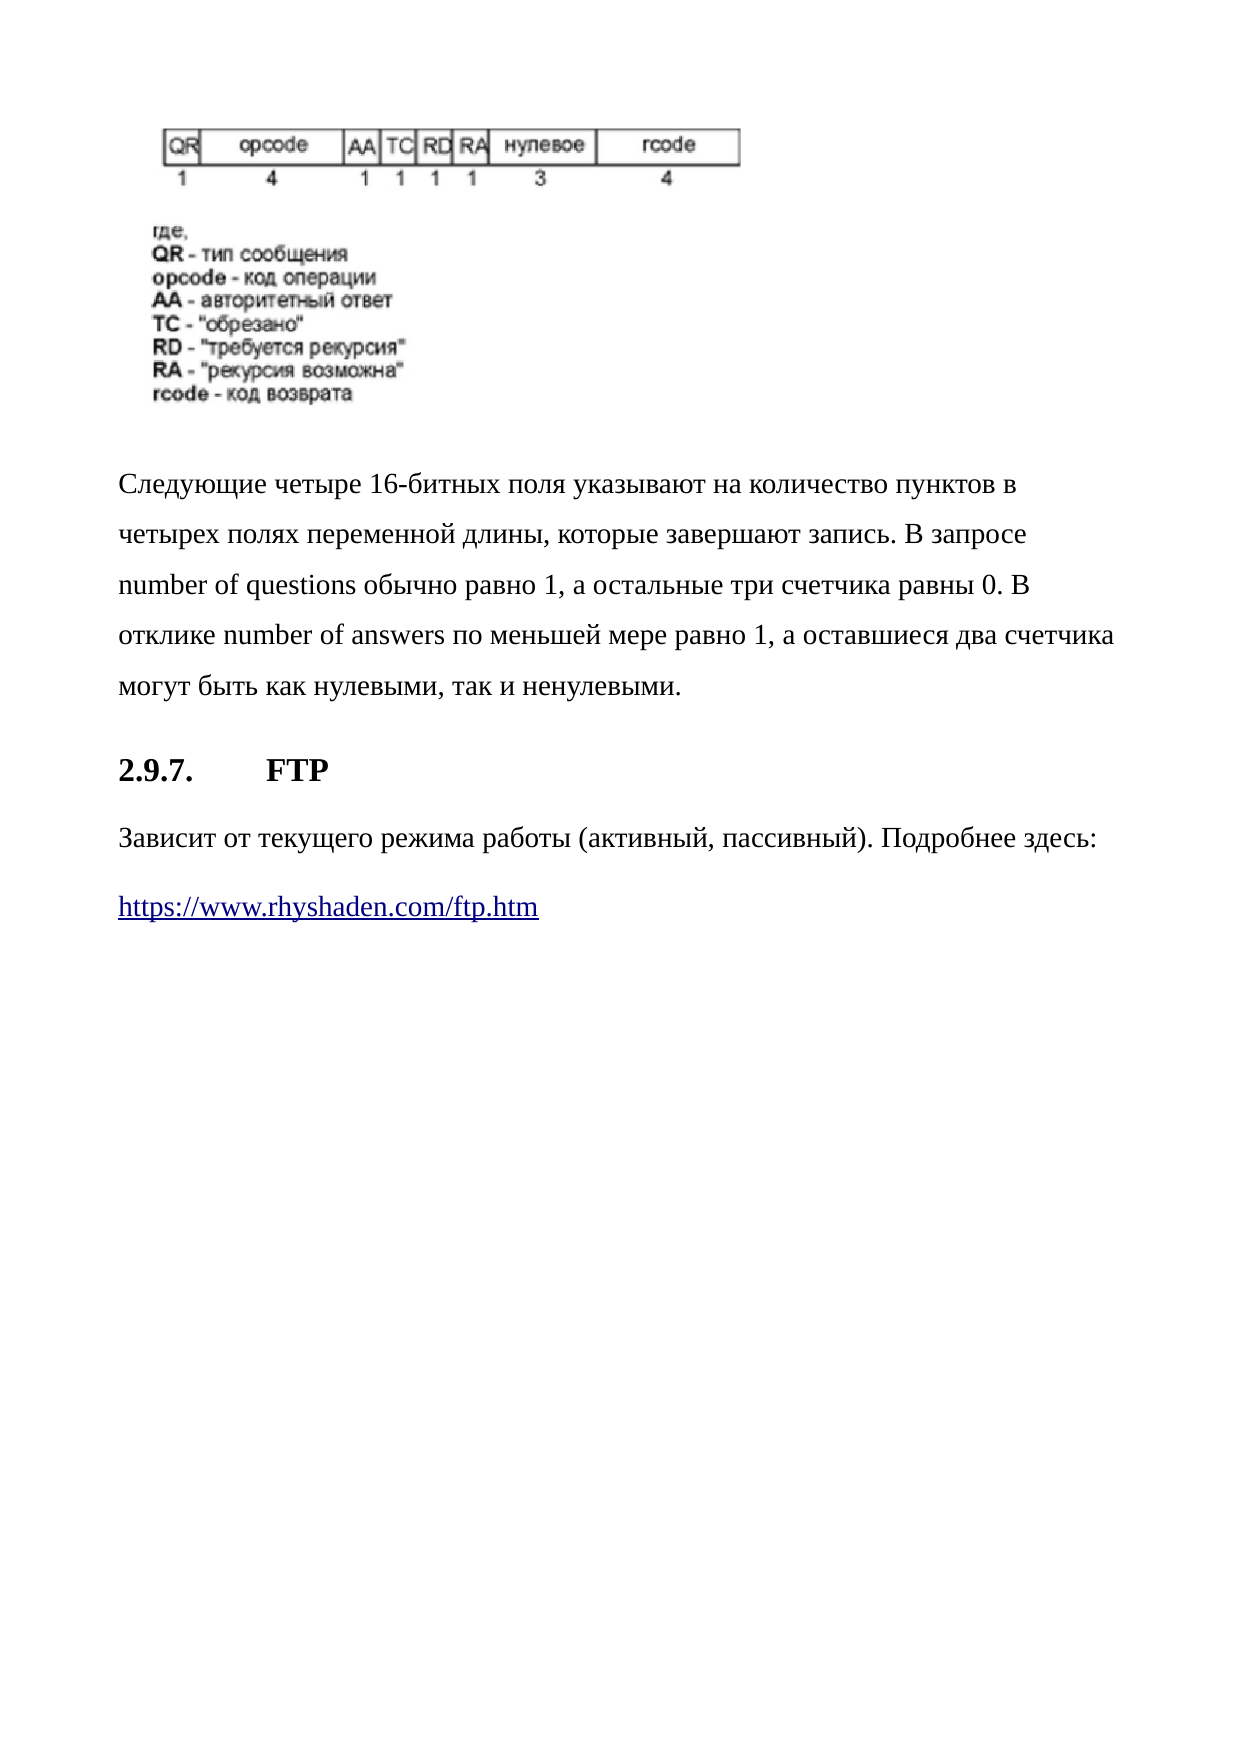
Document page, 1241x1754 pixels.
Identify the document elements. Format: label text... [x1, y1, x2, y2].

picture [118, 118, 750, 432]
text Следующие четыре 16-битных поля указывают на количество пунктов в четырех полях переменной длины, которые завершают запись. В запросе number of questions обычно равно 1, а остальные три счетчика равны 0. В отклике number of answers по меньшей мере равно 1, а оставшиеся два счетчика могут быть как нулевыми, так и ненулевыми. [118, 466, 1122, 701]
text Зависит от текущего режима работы (активный, пассивный). Подробнее здесь: [118, 821, 1122, 854]
subtitle FTP [118, 751, 1122, 789]
text https://www.rhyshaden.com/ftp.htm [118, 889, 1122, 922]
